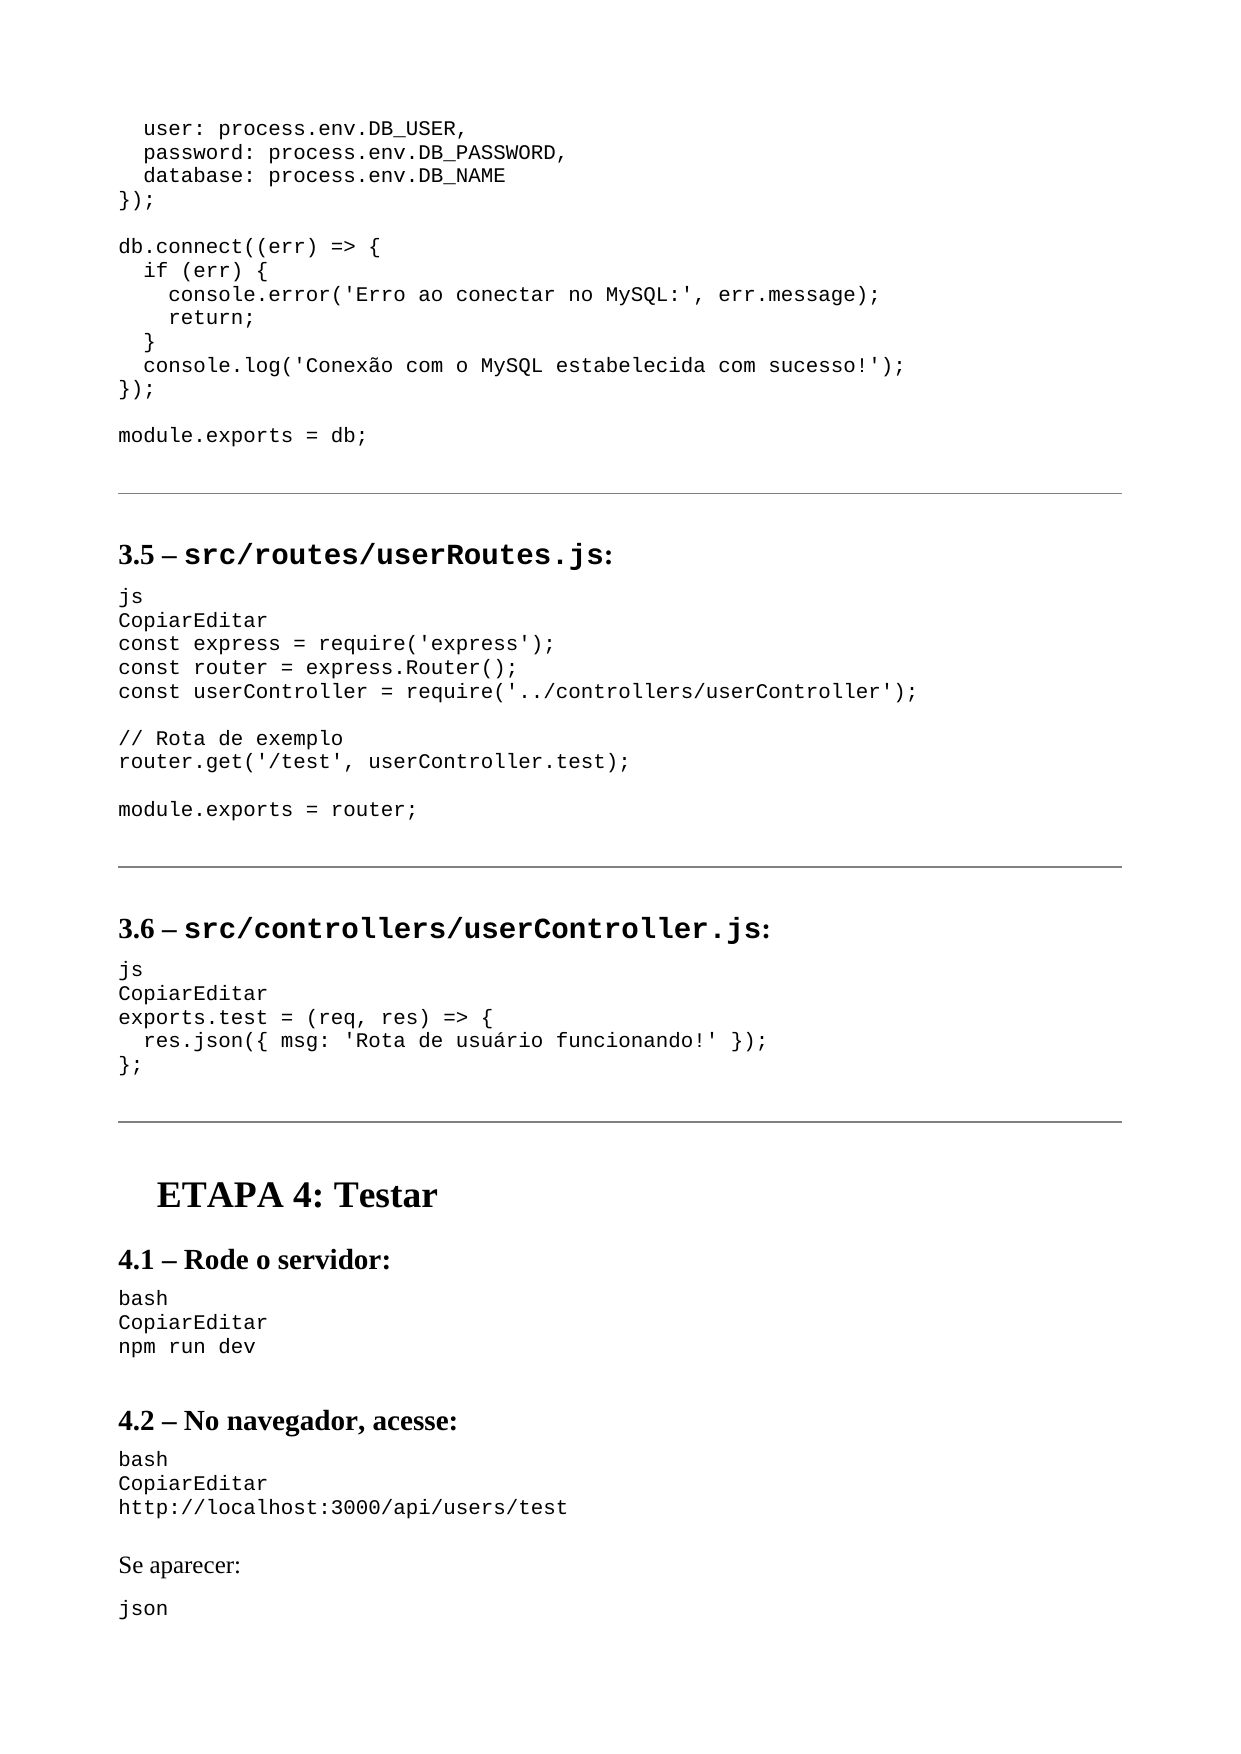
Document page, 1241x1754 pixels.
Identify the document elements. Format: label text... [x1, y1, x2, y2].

text // Rota de exemplo [118, 728, 1122, 752]
text if (err) { [118, 260, 1122, 284]
text }); [118, 378, 1122, 402]
text module.exports = router; [118, 799, 1122, 822]
text router.get('/test', userController.test); [118, 752, 1122, 775]
text console.error('Erro ao conectar no MySQL:', err.message); [118, 284, 1122, 307]
text json [118, 1597, 1122, 1621]
text const userController = require('../controllers/userController'); [118, 681, 1122, 704]
text CopiarEditar [118, 1473, 1122, 1497]
text } [118, 331, 1122, 354]
subtitle 3.5 – src/routes/userRoutes.js: [118, 537, 1122, 573]
text exports.test = (req, res) => { [118, 1007, 1122, 1030]
text http://localhost:3000/api/users/test [118, 1497, 1122, 1520]
subtitle 🧪 ETAPA 4: Testar [118, 1172, 1122, 1215]
subtitle 4.1 – Rode o servidor: [118, 1242, 1122, 1276]
text CopiarEditar [118, 1312, 1122, 1336]
text return; [118, 307, 1122, 331]
text npm run dev [118, 1336, 1122, 1359]
text const express = require('express'); [118, 633, 1122, 657]
text const router = express.Router(); [118, 657, 1122, 681]
text console.log('Conexão com o MySQL estabelecida com sucesso!'); [118, 354, 1122, 378]
text database: process.env.DB_NAME [118, 165, 1122, 189]
text bash [118, 1288, 1122, 1312]
text }; [118, 1054, 1122, 1078]
text Se aparecer: [118, 1550, 1122, 1579]
text js [118, 586, 1122, 610]
subtitle 4.2 – No navegador, acesse: [118, 1403, 1122, 1437]
text res.json({ msg: 'Rota de usuário funcionando!' }); [118, 1030, 1122, 1054]
text user: process.env.DB_USER, [118, 118, 1122, 142]
text CopiarEditar [118, 610, 1122, 633]
text module.exports = db; [118, 426, 1122, 449]
subtitle 3.6 – src/controllers/userController.js: [118, 911, 1122, 947]
text }); [118, 189, 1122, 213]
text bash [118, 1449, 1122, 1473]
text password: process.env.DB_PASSWORD, [118, 142, 1122, 165]
text js [118, 959, 1122, 983]
text db.connect((err) => { [118, 236, 1122, 260]
text CopiarEditar [118, 983, 1122, 1007]
